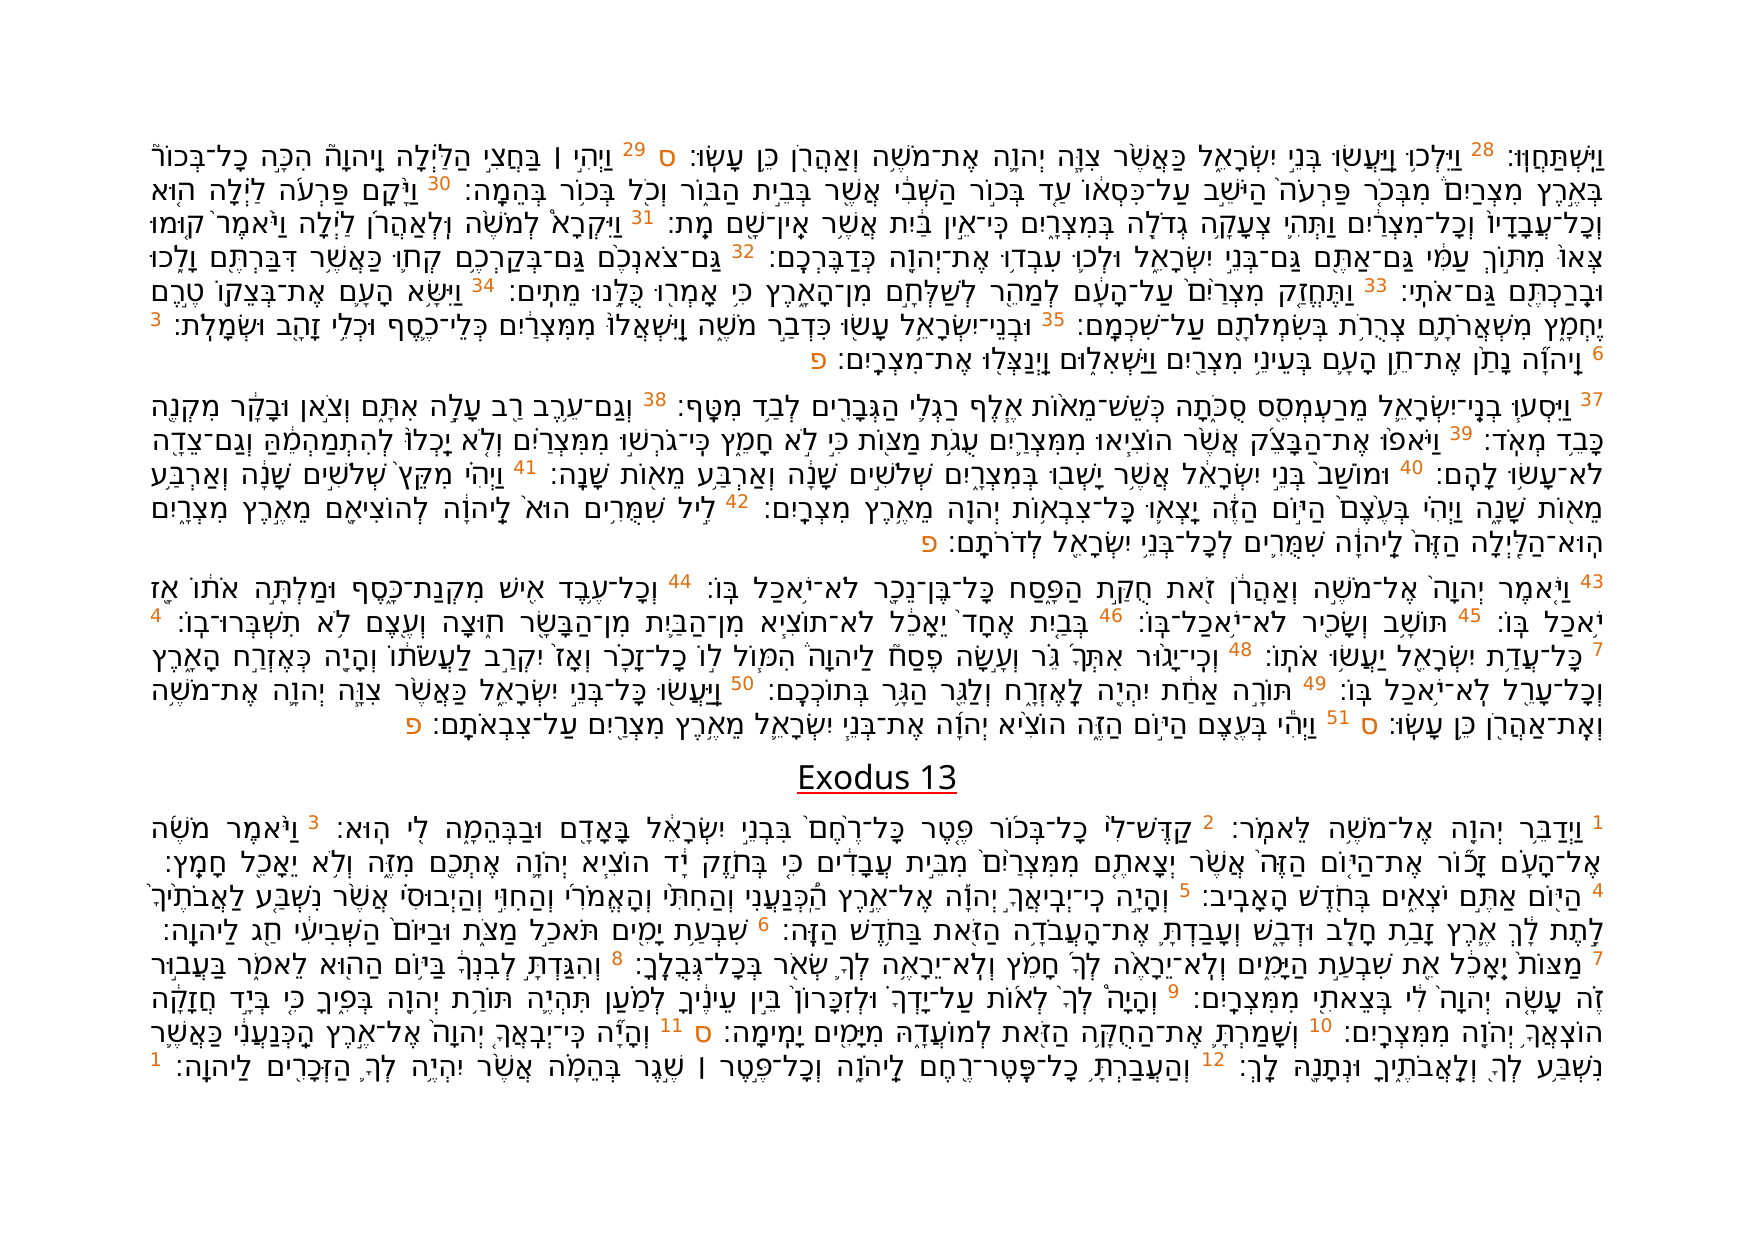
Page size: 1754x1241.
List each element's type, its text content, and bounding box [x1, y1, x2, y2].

text 1 וַיְדַבֵּ֥ר יְהוָ֖ה אֶל־מֹשֶׁ֥ה לֵּאמֹֽר׃ 2 קַדֶּשׁ־לִ֨י כָל־בְּכ֜וֹר פֶּ֤טֶר כָּל־רֶ֙חֶם֙ בִּבְנֵ֣י יִשְׂרָאֵ֔ל בָּאָדָ֖ם וּבַבְּהֵמָ֑ה לִ֖י הֽוּא׃ ‬‬‬3 וַיֹּ֨אמֶר מֹשֶׁ֜ה אֶל־הָעָ֗ם זָכ֞וֹר אֶת־הַיּ֤וֹם הַזֶּה֙ אֲשֶׁ֨ר יְצָאתֶ֤ם מִמִּצְרַ֙יִם֙ מִבֵּ֣ית עֲבָדִ֔ים כִּ֚י בְּחֹ֣זֶק יָ֔ד הוֹצִ֧יא יְהֹוָ֛ה אֶתְכֶ֖ם מִזֶּ֑ה וְלֹ֥א יֵאָכֵ֖ל חָמֵֽץ׃ ‬‬‬4 הַיּ֖וֹם אַתֶּ֣ם יֹצְאִ֑ים בְּחֹ֖דֶשׁ הָאָבִֽיב׃ ‬‬‬5 וְהָיָ֣ה כִֽי־יְבִֽיאֲךָ֣ יְהוָ֡ה אֶל־אֶ֣רֶץ הַֽ֠כְּנַעֲנִי וְהַחִתִּ֨י וְהָאֱמֹרִ֜י וְהַחִוִּ֣י וְהַיְבוּסִ֗י אֲשֶׁ֨ר נִשְׁבַּ֤ע לַאֲבֹתֶ֙יךָ֙ לָ֣תֶת לָ֔ךְ אֶ֛רֶץ זָבַ֥ת חָלָ֖ב וּדְבָ֑שׁ וְעָבַדְתָּ֛ אֶת־הָעֲבֹדָ֥ה הַזֹּ֖את בַּחֹ֥דֶשׁ הַזֶּֽה׃ ‬‬‬6 שִׁבְעַ֥ת יָמִ֖ים תֹּאכַ֣ל מַצֹּ֑ת וּבַיּוֹם֙ הַשְּׁבִיעִ֔י חַ֖ג לַיהוָֽה׃ ‬‬‬7 מַצּוֹת֙ יֵֽאָכֵ֔ל אֵ֖ת שִׁבְעַ֣ת הַיָּמִ֑ים וְלֹֽא־יֵרָאֶ֨ה לְךָ֜ חָמֵ֗ץ וְלֹֽא־יֵרָאֶ֥ה לְךָ֛ שְׂאֹ֖ר בְּכָל־גְּבֻלֶֽךָ׃ ‬‬‬8 וְהִגַּדְתָּ֣ לְבִנְךָ֔ בַּיּ֥וֹם הַה֖וּא לֵאמֹ֑ר בַּעֲב֣וּר זֶ֗ה עָשָׂ֤ה יְהוָה֙ לִ֔י בְּצֵאתִ֖י מִמִּצְרָֽיִם׃ ‬‬‬9 וְהָיָה֩ לְךָ֨ לְא֜וֹת עַל־יָדְךָ֗ וּלְזִכָּרוֹן֙ בֵּ֣ין עֵינֶ֔יךָ לְמַ֗עַן תִּהְיֶ֛ה תּוֹרַ֥ת יְהוָ֖ה בְּפִ֑יךָ כִּ֚י בְּיָ֣ד חֲזָקָ֔ה הוֹצִֽאֲךָ֥ יְהֹוָ֖ה מִמִּצְרָֽיִם׃ ‬‬‬10 וְשָׁמַרְתָּ֛ אֶת־הַחֻקָּ֥ה הַזֹּ֖את לְמוֹעֲדָ֑הּ מִיָּמִ֖ים יָמִֽימָה׃ ס ‬‬‬11 וְהָיָ֞ה כִּֽי־יְבִֽאֲךָ֤ יְהוָה֙ אֶל־אֶ֣רֶץ הַֽכְּנַעֲנִ֔י כַּאֲשֶׁ֛ר נִשְׁבַּ֥ע לְךָ֖ וְלַֽאֲבֹתֶ֑יךָ וּנְתָנָ֖הּ לָֽךְ׃ ‬‬‬12 וְהַעֲבַרְתָּ֥ כָל־פֶּֽטֶר־רֶ֖חֶם לַֽיהֹוָ֑ה וְכָל־פֶּ֣טֶר ׀ שֶׁ֣גֶר בְּהֵמָ֗ה אֲשֶׁ֨ר יִהְיֶ֥ה לְךָ֛ הַזְּכָרִ֖ים לַיהוָֽה׃ ‬‬‬13 וְכָל־פֶּ֤טֶר חֲמֹר֙ תִּפְדֶּ֣ה בְשֶׂ֔ה וְאִם־לֹ֥א תִפְדֶּ֖ה וַעֲרַפְתּ֑וֹ וְכֹ֨ל בְּכ֥וֹר אָדָ֛ם בְּבָנֶ֖יךָ תִּפְדֶּֽה׃ ‬‬‬14 וְהָיָ֞ה כִּֽי־יִשְׁאָלְךָ֥ בִנְךָ֛ מָחָ֖ר לֵאמֹ֣ר מַה־זֹּ֑את וְאָמַרְתָּ֣ אֵלָ֔יו בְּחֹ֣זֶק יָ֗ד הוֹצִיאָ֧נוּ יְהוָ֛ה מִמִּצְרַ֖יִם מִבֵּ֥ית עֲבָדִֽים׃ ‬‬‬15 וַיְהִ֗י כִּֽי־הִקְשָׁ֣ה פַרְעֹה֮ לְשַׁלְּחֵנוּ֒ וַיַּהֲרֹ֨ג יְהֹוָ֤ה כָּל־בְּכוֹר֙ בְּאֶ֣רֶץ מִצְרַ֔יִם מִבְּכֹ֥ר אָדָ֖ם וְעַד־בְּכ֣וֹר בְּהֵמָ֑ה עַל־כֵּן֩ אֲנִ֨י זֹבֵ֜חַ לַֽיהוָ֗ה כָּל־פֶּ֤טֶר רֶ֙חֶם֙ הַזְּכָרִ֔ים וְכָל־בְּכ֥וֹר בָּנַ֖י אֶפְדֶּֽה׃ ‬‬‬16 וְהָיָ֤ה לְאוֹת֙ עַל־יָ֣דְכָ֔ה וּלְטוֹטָפֹ֖ת בֵּ֣ין עֵינֶ֑יךָ כִּ֚י בְּחֹ֣זֶק יָ֔ד הוֹצִיאָ֥נוּ יְהוָ֖ה מִמִּצְרָֽיִם׃ ס ‬‬‬17 וַיְהִ֗י בְּשַׁלַּ֣ח פַּרְעֹה֮ אֶת־הָעָם֒ וְלֹא־נָחָ֣ם אֱלֹהִ֗ים דֶּ֚רֶךְ אֶ֣רֶץ פְּלִשְׁתִּ֔ים כִּ֥י קָר֖וֹב ה֑וּא כִּ֣י ׀ אָמַ֣ר אֱלֹהִ֗ים פֶּֽן־יִנָּחֵ֥ם הָעָ֛ם בִּרְאֹתָ֥ם מִלְחָמָ֖ה וְשָׁ֥בוּ מִצְרָֽיְמָה׃ ‬‬‬18 וַיַּסֵּ֨ב אֱלֹהִ֧ים ׀ אֶת־הָעָ֛ם דֶּ֥רֶךְ הַמִּדְבָּ֖ר יַם־ס֑וּף וַחֲמֻשִׁ֛ים עָל֥וּ בְנֵי־יִשְׂרָאֵ֖ל מֵאֶ֥רֶץ מִצְרָֽיִם׃ ‬‬‬19 וַיִּקַּ֥ח מֹשֶׁ֛ה אֶת־עַצְמ֥וֹת יוֹסֵ֖ף עִמּ֑וֹ כִּי֩ הַשְׁבֵּ֨עַ הִשְׁבִּ֜יעַ אֶת־בְּנֵ֤י יִשְׂרָאֵל֙ לֵאמֹ֔ר פָּקֹ֨ד יִפְקֹ֤ד אֱלֹהִים֙ אֶתְכֶ֔ם וְהַעֲלִיתֶ֧ם אֶת־עַצְמֹתַ֛י מִזֶּ֖ה אִתְּכֶֽם׃ ‬‬‬20 וַיִּסְע֖וּ מִסֻּכֹּ֑ת וַיַּחֲנ֣וּ בְאֵתָ֔ם בִּקְצֵ֖ה הַמִּדְבָּֽר׃ ‬‬‬21 וַֽיהוָ֡ה הֹלֵךְ֩ לִפְנֵיהֶ֨ם יוֹמָ֜ם בְּעַמּ֤וּד עָנָן֙ לַנְחֹתָ֣ם הַדֶּ֔רֶךְ וְלַ֛יְלָה בְּעַמּ֥וּד אֵ֖שׁ לְהָאִ֣יר לָהֶ֑ם לָלֶ֖כֶת יוֹמָ֥ם וָלָֽיְלָה׃ ‬‬‬22 לֹֽא־יָמִ֞ישׁ עַמּ֤וּד הֶֽעָנָן֙ יוֹמָ֔ם וְעַמּ֥וּד הָאֵ֖שׁ לָ֑יְלָה לִפְנֵ֖י הָעָֽם׃ פ ‬‬‬‬‬‬‬‬‬‬‬‬‬‬‬‬‬‬‬‬‬‬‬‬ [150, 812, 1604, 1083]
text 37 וַיִּסְע֧וּ בְנֵֽי־יִשְׂרָאֵ֛ל מֵרַעְמְסֵ֖ס סֻכֹּ֑תָה כְּשֵׁשׁ־מֵא֨וֹת אֶ֧לֶף רַגְלִ֛י הַגְּבָרִ֖ים לְבַ֥ד מִטָּֽף׃ ‬‬‬38 וְגַם־עֵ֥רֶב רַ֖ב עָלָ֣ה אִתָּ֑ם וְצֹ֣אן וּבָקָ֔ר מִקְנֶ֖ה כָּבֵ֥ד מְאֹֽד׃ ‬‬‬39 וַיֹּאפ֨וּ אֶת־הַבָּצֵ֜ק אֲשֶׁ֨ר הוֹצִ֧יאוּ מִמִּצְרַ֛יִם עֻגֹ֥ת מַצּ֖וֹת כִּ֣י לֹ֣א חָמֵ֑ץ כִּֽי־גֹרְשׁ֣וּ מִמִּצְרַ֗יִם וְלֹ֤א יָֽכְלוּ֙ לְהִתְמַהְמֵ֔הַּ וְגַם־צֵדָ֖ה לֹא־עָשׂ֥וּ לָהֶֽם׃ ‬‬‬40 וּמוֹשַׁב֙ בְּנֵ֣י יִשְׂרָאֵ֔ל אֲשֶׁ֥ר יָשְׁב֖וּ בְּמִצְרָ֑יִם שְׁלֹשִׁ֣ים שָׁנָ֔ה וְאַרְבַּ֥ע מֵא֖וֹת שָׁנָֽה׃ ‬‬‬41 וַיְהִ֗י מִקֵּץ֙ שְׁלֹשִׁ֣ים שָׁנָ֔ה וְאַרְבַּ֥ע מֵא֖וֹת שָׁנָ֑ה וַיְהִ֗י בְּעֶ֙צֶם֙ הַיּ֣וֹם הַזֶּ֔ה יָֽצְא֛וּ כָּל־צִבְא֥וֹת יְהוָ֖ה מֵאֶ֥רֶץ מִצְרָֽיִם׃ ‬‬‬‬42 לֵ֣יל שִׁמֻּרִ֥ים הוּא֙ לַֽיהוָ֔ה לְהוֹצִיאָ֖ם מֵאֶ֣רֶץ מִצְרָ֑יִם הֽוּא־הַלַּ֤יְלָה הַזֶּה֙ לַֽיהוָ֔ה שִׁמֻּרִ֛ים לְכָל־בְּנֵ֥י יִשְׂרָאֵ֖ל לְדֹרֹתָֽם׃ פ ‬‬‬‬‬‬‬‬‬ [150, 389, 1604, 559]
text Exodus 13 [150, 754, 1604, 799]
text 21 וַיִּקְרָ֥א מֹשֶׁ֛ה לְכָל־זִקְנֵ֥י יִשְׂרָאֵ֖ל וַיֹּ֣אמֶר אֲלֵהֶ֑ם מִֽשְׁכ֗וּ וּקְח֨וּ לָכֶ֥ם צֹ֛אן לְמִשְׁפְּחֹתֵיכֶ֖ם וְשַׁחֲט֥וּ הַפָּֽסַח׃ ‬‬‬22 וּלְקַחְתֶּ֞ם אֲגֻדַּ֣ת אֵז֗וֹב וּטְבַלְתֶּם֮ בַּדָּ֣ם אֲשֶׁר־בַּסַּף֒ וְהִגַּעְתֶּ֤ם אֶל־הַמַּשְׁקוֹף֙ וְאֶל־שְׁתֵּ֣י הַמְּזוּזֹ֔ת מִן־הַדָּ֖ם אֲשֶׁ֣ר בַּסָּ֑ף וְאַתֶּ֗ם לֹ֥א תֵצְא֛וּ אִ֥ישׁ מִפֶּֽתַח־בֵּית֖וֹ עַד־בֹּֽקֶר׃ ‬‬‬23 וְעָבַ֣ר יְהוָה֮ לִנְגֹּ֣ף אֶת־מִצְרַיִם֒ וְרָאָ֤ה אֶת־הַדָּם֙ עַל־הַמַּשְׁק֔וֹף וְעַ֖ל שְׁתֵּ֣י הַמְּזוּזֹ֑ת וּפָסַ֤ח יְהוָה֙ עַל־הַפֶּ֔תַח וְלֹ֤א יִתֵּן֙ הַמַּשְׁחִ֔ית לָבֹ֥א אֶל־בָּתֵּיכֶ֖ם לִנְגֹּֽף׃ ‬‬‬24 וּשְׁמַרְתֶּ֖ם אֶת־הַדָּבָ֣ר הַזֶּ֑ה לְחָק־לְךָ֥ וּלְבָנֶ֖יךָ עַד־עוֹלָֽם׃ ‬‬‬25 וְהָיָ֞ה כִּֽי־תָבֹ֣אוּ אֶל־הָאָ֗רֶץ אֲשֶׁ֨ר יִתֵּ֧ן יְהוָ֛ה לָכֶ֖ם כַּאֲשֶׁ֣ר דִּבֵּ֑ר וּשְׁמַרְתֶּ֖ם אֶת־הָעֲבֹדָ֥ה הַזֹּֽאת׃ ‬‬‬26 וְהָיָ֕ה כִּֽי־יֹאמְר֥וּ אֲלֵיכֶ֖ם בְּנֵיכֶ֑ם מָ֛ה הָעֲבֹדָ֥ה הַזֹּ֖את לָכֶֽם׃ ‬‬‬27 וַאֲמַרְתֶּ֡ם זֶֽבַח־פֶּ֨סַח ה֜וּא לַֽיהוָ֗ה אֲשֶׁ֣ר פָּ֠סַח עַל־בָּתֵּ֤י בְנֵֽי־יִשְׂרָאֵל֙ בְּמִצְרַ֔יִם בְּנָגְפּ֥וֹ אֶת־מִצְרַ֖יִם וְאֶת־בָּתֵּ֣ינוּ הִצִּ֑יל וַיִּקֹּ֥ד הָעָ֖ם וַיִּֽשְׁתַּחֲוּֽוּ׃ ‬‬‬28 וַיֵּלְכ֥וּ וַֽ‬‏יַּעֲשׂ֖וּ בְּנֵ֣י יִשְׂרָאֵ֑ל כַּאֲשֶׁ֨ר צִוָּ֧ה יְהוָ֛ה אֶת־מֹשֶׁ֥ה וְאַהֲרֹ֖ן כֵּ֥ן עָשֽׂוּ׃ ס ‬‬‬‬29 וַיְהִ֣י ׀ בַּחֲצִ֣י הַלַּ֗יְלָה וַֽיהוָה֮ הִכָּ֣ה כָל־בְּכוֹר֮ בְּאֶ֣רֶץ מִצְרַיִם֒ מִבְּכֹ֤ר פַּרְעֹה֙ הַיֹּשֵׁ֣ב עַל־כִּסְא֔וֹ עַ֚ד בְּכ֣וֹר הַשְּׁבִ֔י אֲשֶׁ֖ר בְּבֵ֣ית הַבּ֑וֹר וְכֹ֖ל בְּכ֥וֹר בְּהֵמָֽה׃ ‬‬‬30 וַיָּ֨קָם פַּרְעֹ֜ה לַ֗יְלָה ה֤וּא וְכָל־עֲבָדָיו֙ וְכָל־מִצְרַ֔יִם וַתְּהִ֛י צְעָקָ֥ה גְדֹלָ֖ה בְּמִצְרָ֑יִם כִּֽי־אֵ֣ין בַּ֔יִת אֲשֶׁ֥ר אֵֽין־שָׁ֖ם מֵֽת׃ ‬‬‬31 וַיִּקְרָא֩ לְמֹשֶׁ֨ה וּֽלְאַהֲרֹ֜ן לַ֗יְלָה וַיֹּ֙אמֶר֙ ק֤וּמוּ צְּאוּ֙ מִתּ֣וֹךְ עַמִּ֔י גַּם־אַתֶּ֖ם גַּם־בְּנֵ֣י יִשְׂרָאֵ֑ל וּלְכ֛וּ עִבְד֥וּ אֶת־יְהוָ֖ה כְּדַבֶּרְכֶֽם׃ ‬‬‬32 גַּם־צֹאנְכֶ֨ם גַּם־בְּקַרְכֶ֥ם קְח֛וּ כַּאֲשֶׁ֥ר דִּבַּרְתֶּ֖ם וָלֵ֑כוּ וּבֵֽרַכְתֶּ֖ם גַּם־אֹתִֽי׃ ‬‬‬33 וַתֶּחֱזַ֤ק מִצְרַ֙יִם֙ עַל־הָעָ֔ם לְמַהֵ֖ר לְשַׁלְּחָ֣ם מִן־הָאָ֑רֶץ כִּ֥י אָמְר֖וּ כֻּלָּ֥נוּ מֵתִֽים׃ ‬‬‬34 וַיִּשָּׂ֥א הָעָ֛ם אֶת־בְּצֵק֖וֹ טֶ֣רֶם יֶחְמָ֑ץ מִשְׁאֲרֹתָ֛ם צְרֻרֹ֥ת בְּשִׂמְלֹתָ֖ם עַל־שִׁכְמָֽם׃ ‬‬‬35 וּבְנֵי־יִשְׂרָאֵ֥ל עָשׂ֖וּ כִּדְבַ֣ר מֹשֶׁ֑ה וַֽיִּשְׁאֲלוּ֙ מִמִּצְרַ֔יִם כְּלֵי־כֶ֛סֶף וּכְלֵ֥י זָהָ֖ב וּשְׂמָלֹֽת׃ ‬‬‬36 וַֽיהוָ֞ה נָתַ֨ן אֶת־חֵ֥ן הָעָ֛ם בְּעֵינֵ֥י מִצְרַ֖יִם וַיַּשְׁאִל֑וּם וַֽיְנַצְּל֖וּ אֶת־מִצְרָֽיִם׃ פ ‬‬‬‬‬‬‬‬‬‬‬‬‬‬‬‬‬‬‬ [150, 139, 1604, 377]
text 43 וַיֹּ֤אמֶר יְהוָה֙ אֶל־מֹשֶׁ֣ה וְאַהֲרֹ֔ן זֹ֖את חֻקַּ֣ת הַפָּ֑סַח כָּל־בֶּן־נֵכָ֖ר לֹא־יֹ֥אכַל בּֽוֹ׃ ‬‬‬44 וְכָל־עֶ֥בֶד אִ֖ישׁ מִקְנַת־כָּ֑סֶף וּמַלְתָּ֣ה אֹת֔וֹ אָ֖ז יֹ֥אכַל בּֽוֹ׃ ‬‬‬45 תּוֹשָׁ֥ב וְשָׂכִ֖יר לֹא־יֹ֥אכַל־בּֽוֹ׃ ‬‬‬46 בְּבַ֤יִת אֶחָד֙ יֵאָכֵ֔ל לֹא־תוֹצִ֧יא מִן־הַבַּ֛יִת מִן־הַבָּשָׂ֖ר ח֑וּצָה וְעֶ֖צֶם לֹ֥א תִשְׁבְּרוּ־בֽוֹ׃ ‬‬‬47 כָּל־עֲדַ֥ת יִשְׂרָאֵ֖ל יַעֲשׂ֥וּ אֹתֽוֹ׃ ‬‬‬48 וְכִֽי־יָג֨וּר אִתְּךָ֜ גֵּ֗ר וְעָ֣שָׂה פֶסַח֮ לַיהוָה֒ הִמּ֧וֹל ל֣וֹ כָל־זָכָ֗ר וְאָז֙ יִקְרַ֣ב לַעֲשֹׂת֔וֹ וְהָיָ֖ה כְּאֶזְרַ֣ח הָאָ֑רֶץ וְכָל־עָרֵ֖ל לֹֽא־יֹ֥אכַל בּֽוֹ׃ ‬‬‬49 תּוֹרָ֣ה אַחַ֔ת יִהְיֶ֖ה לָֽאֶזְרָ֑ח וְלַגֵּ֖ר הַגָּ֥ר בְּתוֹכְכֶֽם׃ ‬‬‬50 וַֽיַּעֲשׂ֖וּ כָּל־בְּנֵ֣י יִשְׂרָאֵ֑ל כַּאֲשֶׁ֨ר צִוָּ֧ה יְהוָ֛ה אֶת־מֹשֶׁ֥ה וְאֶֽת־אַהֲרֹ֖ן כֵּ֥ן עָשֽׂוּ׃ ס ‬‬‬51 וַיְהִ֕י בְּעֶ֖צֶם הַיּ֣וֹם הַזֶּ֑ה הוֹצִ֨יא יְהוָ֜ה אֶת־בְּנֵ֧י יִשְׂרָאֵ֛ל מֵאֶ֥רֶץ מִצְרַ֖יִם עַל־צִבְאֹתָֽם׃ פ ‬‬‬‬‬‬‬‬‬‬‬‬ [150, 571, 1604, 741]
